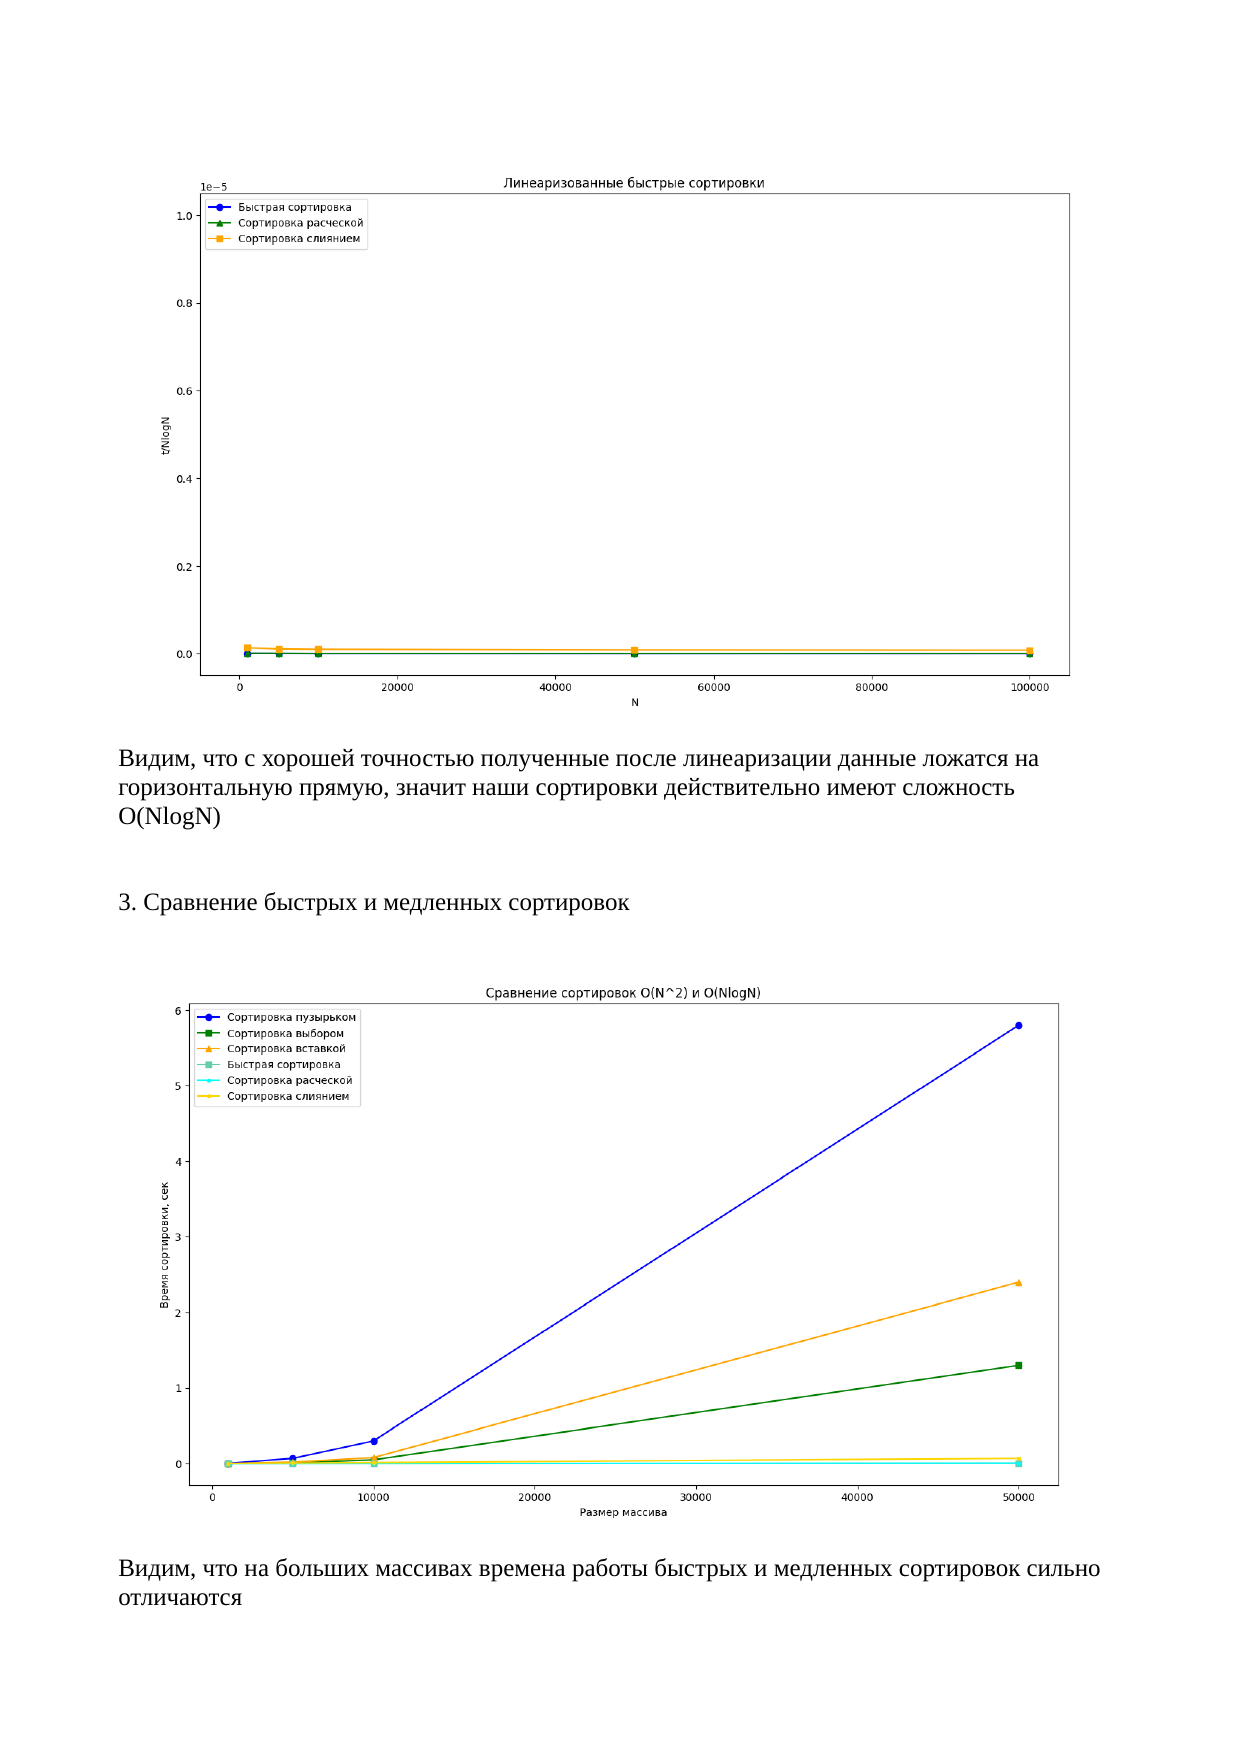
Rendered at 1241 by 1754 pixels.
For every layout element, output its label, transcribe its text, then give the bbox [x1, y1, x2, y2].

text 3. Сравнение быстрых и медленных сортировок [118, 887, 1122, 916]
text [118, 916, 1122, 928]
picture [48, 928, 1169, 1554]
text Видим, что с хорошей точностью полученные после линеаризации данные ложатся на горизонтальную прямую, значит наши сортировки действительно имеют сложность O(NlogN) [118, 744, 1122, 830]
picture [59, 118, 1181, 744]
text Видим, что на больших массивах времена работы быстрых и медленных сортировок сильно отличаются [118, 1554, 1122, 1611]
